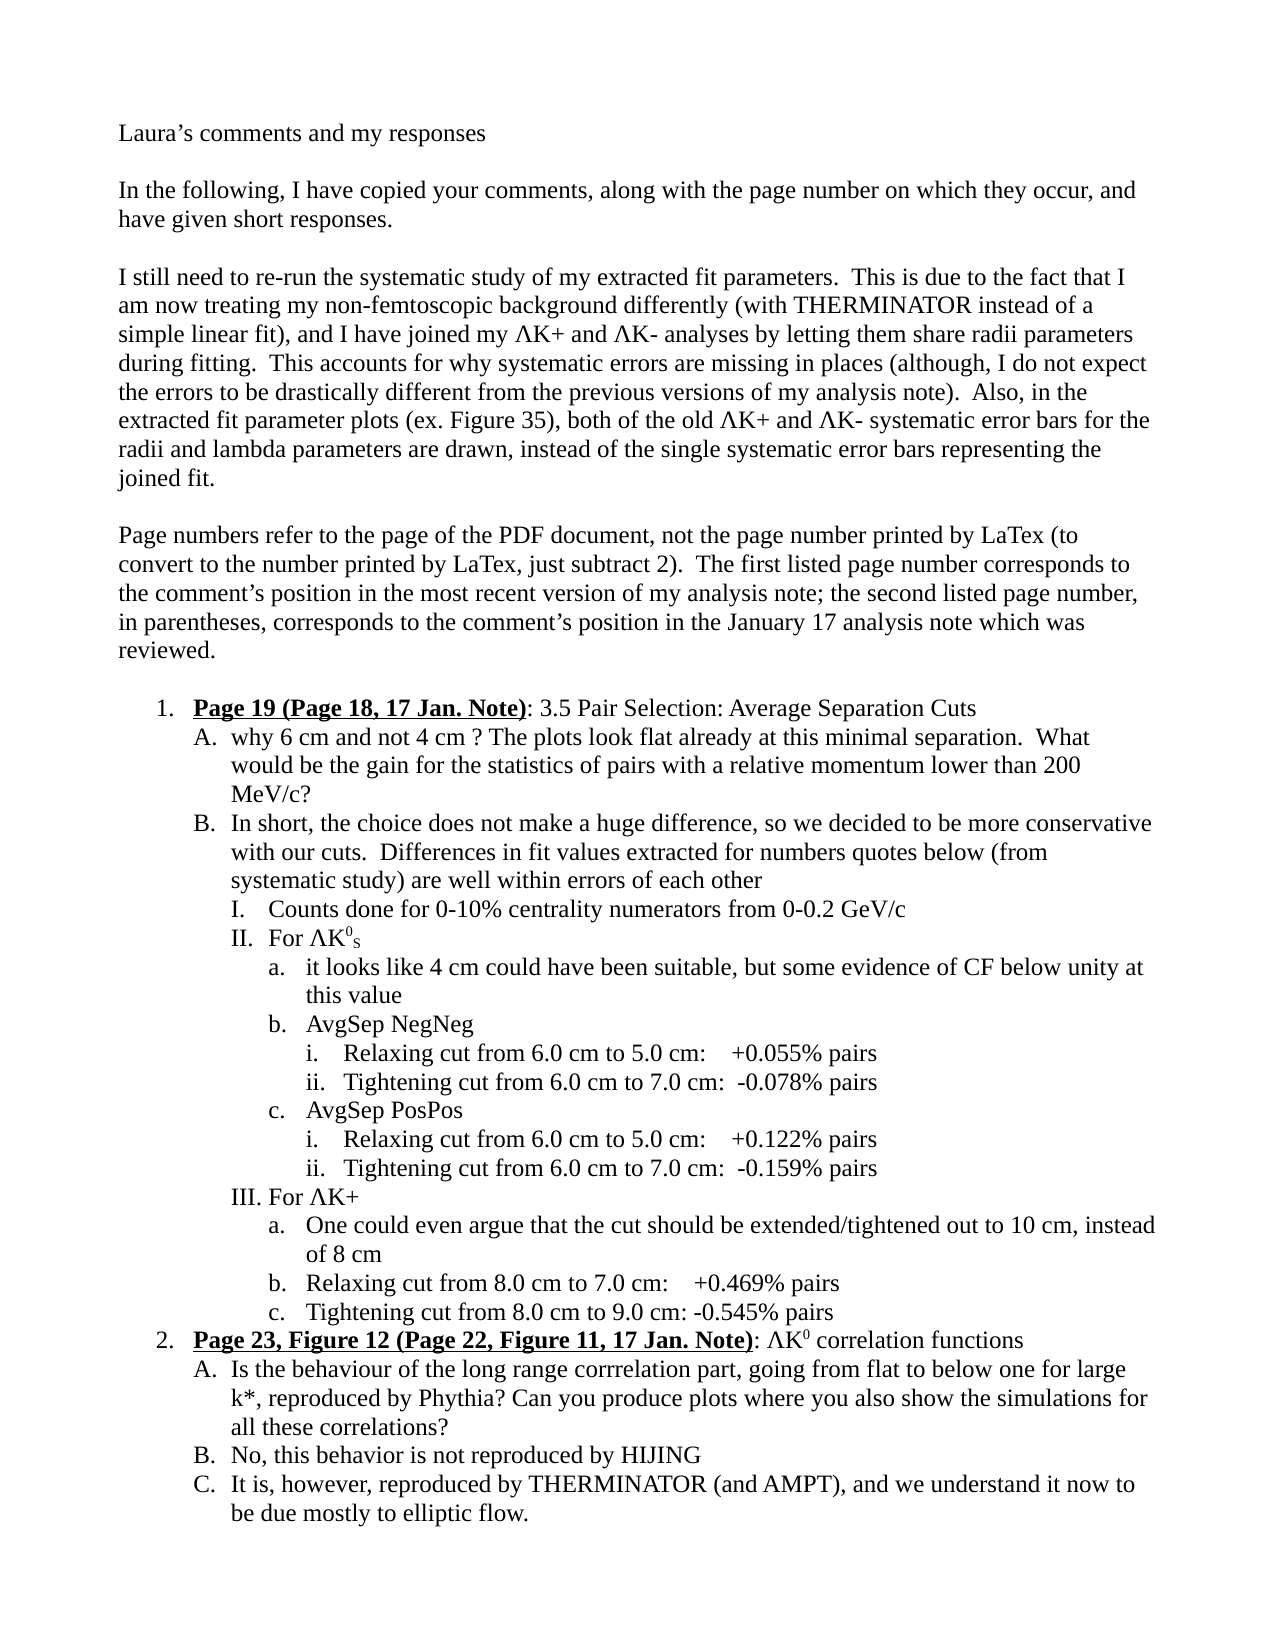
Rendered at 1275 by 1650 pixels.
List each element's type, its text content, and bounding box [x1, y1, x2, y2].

list Tightening cut from 6.0 cm to 7.0 cm: -0.078% pairs [306, 1067, 1157, 1096]
list No, this behavior is not reproduced by HIJING [193, 1441, 1157, 1469]
list Tightening cut from 8.0 cm to 9.0 cm: -0.545% pairs [268, 1297, 1157, 1326]
list For ΛK+ [231, 1182, 1157, 1211]
list Is the behaviour of the long range corrrelation part, going from flat to below one for large k*, reproduced by Phythia? Can you produce plots where you also show the simulations for all these correlations? [193, 1354, 1157, 1441]
list Page 19 (Page 18, 17 Jan. Note): 3.5 Pair Selection: Average Separation Cuts [156, 693, 1157, 722]
list For ΛK0S [231, 923, 1157, 952]
text Laura’s comments and my responses [118, 118, 1157, 147]
list One could even argue that the cut should be extended/tightened out to 10 cm, instead of 8 cm [268, 1211, 1157, 1268]
list AvgSep NegNeg [268, 1009, 1157, 1038]
list it looks like 4 cm could have been suitable, but some evidence of CF below unity at this value [268, 952, 1157, 1009]
list Tightening cut from 6.0 cm to 7.0 cm: -0.159% pairs [306, 1153, 1157, 1182]
list Relaxing cut from 8.0 cm to 7.0 cm: +0.469% pairs [268, 1268, 1157, 1297]
list Relaxing cut from 6.0 cm to 5.0 cm: +0.055% pairs [306, 1038, 1157, 1067]
list Relaxing cut from 6.0 cm to 5.0 cm: +0.122% pairs [306, 1124, 1157, 1153]
list It is, however, reproduced by THERMINATOR (and AMPT), and we understand it now to be due mostly to elliptic flow. [193, 1469, 1157, 1527]
list why 6 cm and not 4 cm ? The plots look flat already at this minimal separation. What would be the gain for the statistics of pairs with a relative momentum lower than 200 MeV/c? [193, 722, 1157, 808]
text Page numbers refer to the page of the PDF document, not the page number printed by LaTex (to convert to the number printed by LaTex, just subtract 2). The first listed page number corresponds to the comment’s position in the most recent version of my analysis note; the second listed page number, in parentheses, corresponds to the comment’s position in the January 17 analysis note which was reviewed. [118, 521, 1157, 664]
list AvgSep PosPos [268, 1096, 1157, 1124]
text I still need to re-run the systematic study of my extracted fit parameters. This is due to the fact that I am now treating my non-femtoscopic background differently (with THERMINATOR instead of a simple linear fit), and I have joined my ΛK+ and ΛK- analyses by letting them share radii parameters during fitting. This accounts for why systematic errors are missing in places (although, I do not expect the errors to be drastically different from the previous versions of my analysis note). Also, in the extracted fit parameter plots (ex. Figure 35), both of the old ΛK+ and ΛK- systematic error bars for the radii and lambda parameters are drawn, instead of the single systematic error bars representing the joined fit. [118, 262, 1157, 492]
list Page 23, Figure 12 (Page 22, Figure 11, 17 Jan. Note): ΛK0 correlation functions [156, 1326, 1157, 1354]
list In short, the choice does not make a huge difference, so we decided to be more conservative with our cuts. Differences in fit values extracted for numbers quotes below (from systematic study) are well within errors of each other [193, 808, 1157, 894]
text In the following, I have copied your comments, along with the page number on which they occur, and have given short responses. [118, 176, 1157, 233]
list Counts done for 0-10% centrality numerators from 0-0.2 GeV/c [231, 894, 1157, 923]
